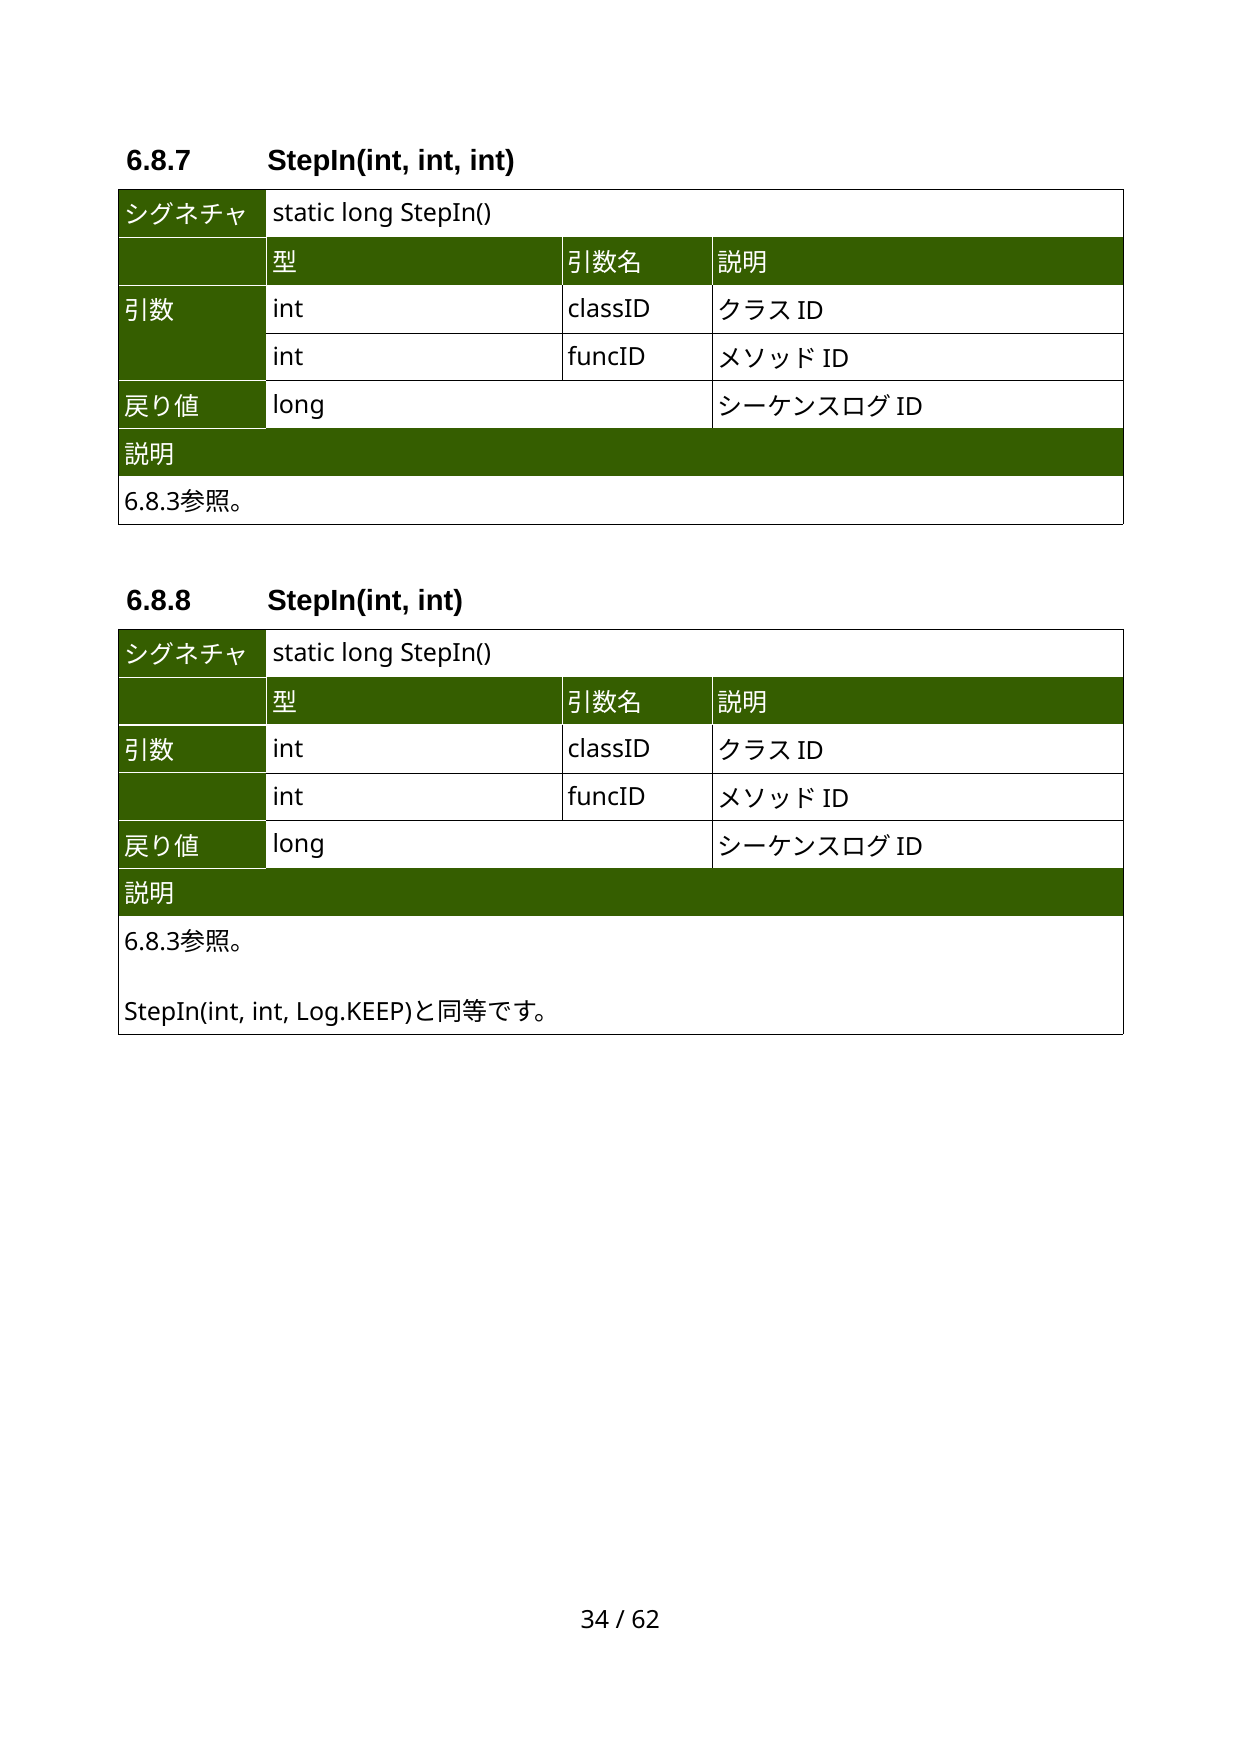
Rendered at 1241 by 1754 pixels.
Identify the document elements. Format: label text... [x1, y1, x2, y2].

table_cell [119, 678, 266, 724]
table_cell メソッドID [713, 774, 1123, 820]
table_cell 引数名 [563, 677, 712, 724]
table_header static long StepIn() [266, 630, 1123, 677]
table_cell クラスID [713, 285, 1123, 333]
table_cell 説明 [119, 868, 1123, 916]
table_cell メソッドID [713, 334, 1123, 380]
table_cell int [266, 774, 562, 820]
table_cell 引数 [119, 286, 266, 333]
table_cell funcID [563, 334, 712, 380]
table_cell long [266, 381, 712, 428]
table_cell int [266, 334, 562, 380]
table_cell 引数名 [563, 237, 712, 285]
table_cell 戻り値 [119, 381, 266, 428]
subtitle StepIn(int, int) [118, 583, 1122, 616]
table_cell クラスID [713, 725, 1123, 772]
table_cell 6.8.3参照。 [119, 476, 1123, 524]
table_header シグネチャ [119, 190, 266, 237]
table_cell classID [563, 285, 712, 333]
table_cell シーケンスログID [713, 821, 1123, 868]
table_cell int [266, 725, 562, 772]
table_cell [119, 334, 266, 380]
table_cell long [266, 821, 712, 868]
table_cell 説明 [713, 677, 1123, 724]
table_cell [119, 774, 266, 820]
subtitle StepIn(int, int, int) [118, 143, 1122, 177]
table_cell 説明 [713, 237, 1123, 285]
table_cell [119, 238, 266, 285]
table_cell 説明 [119, 428, 1123, 476]
table_cell funcID [563, 774, 712, 820]
table_cell 型 [267, 677, 562, 724]
table_header static long StepIn() [266, 190, 1123, 237]
table_cell 引数 [119, 726, 266, 772]
table_cell 6.8.3参照。 StepIn(int, int, Log.KEEP)と同等です。 [119, 916, 1123, 1034]
table_cell 型 [267, 237, 562, 285]
table_cell classID [563, 725, 712, 772]
table_cell int [266, 285, 562, 333]
table_cell シーケンスログID [713, 381, 1123, 428]
table_cell 戻り値 [119, 821, 266, 868]
table_header シグネチャ [119, 630, 266, 677]
